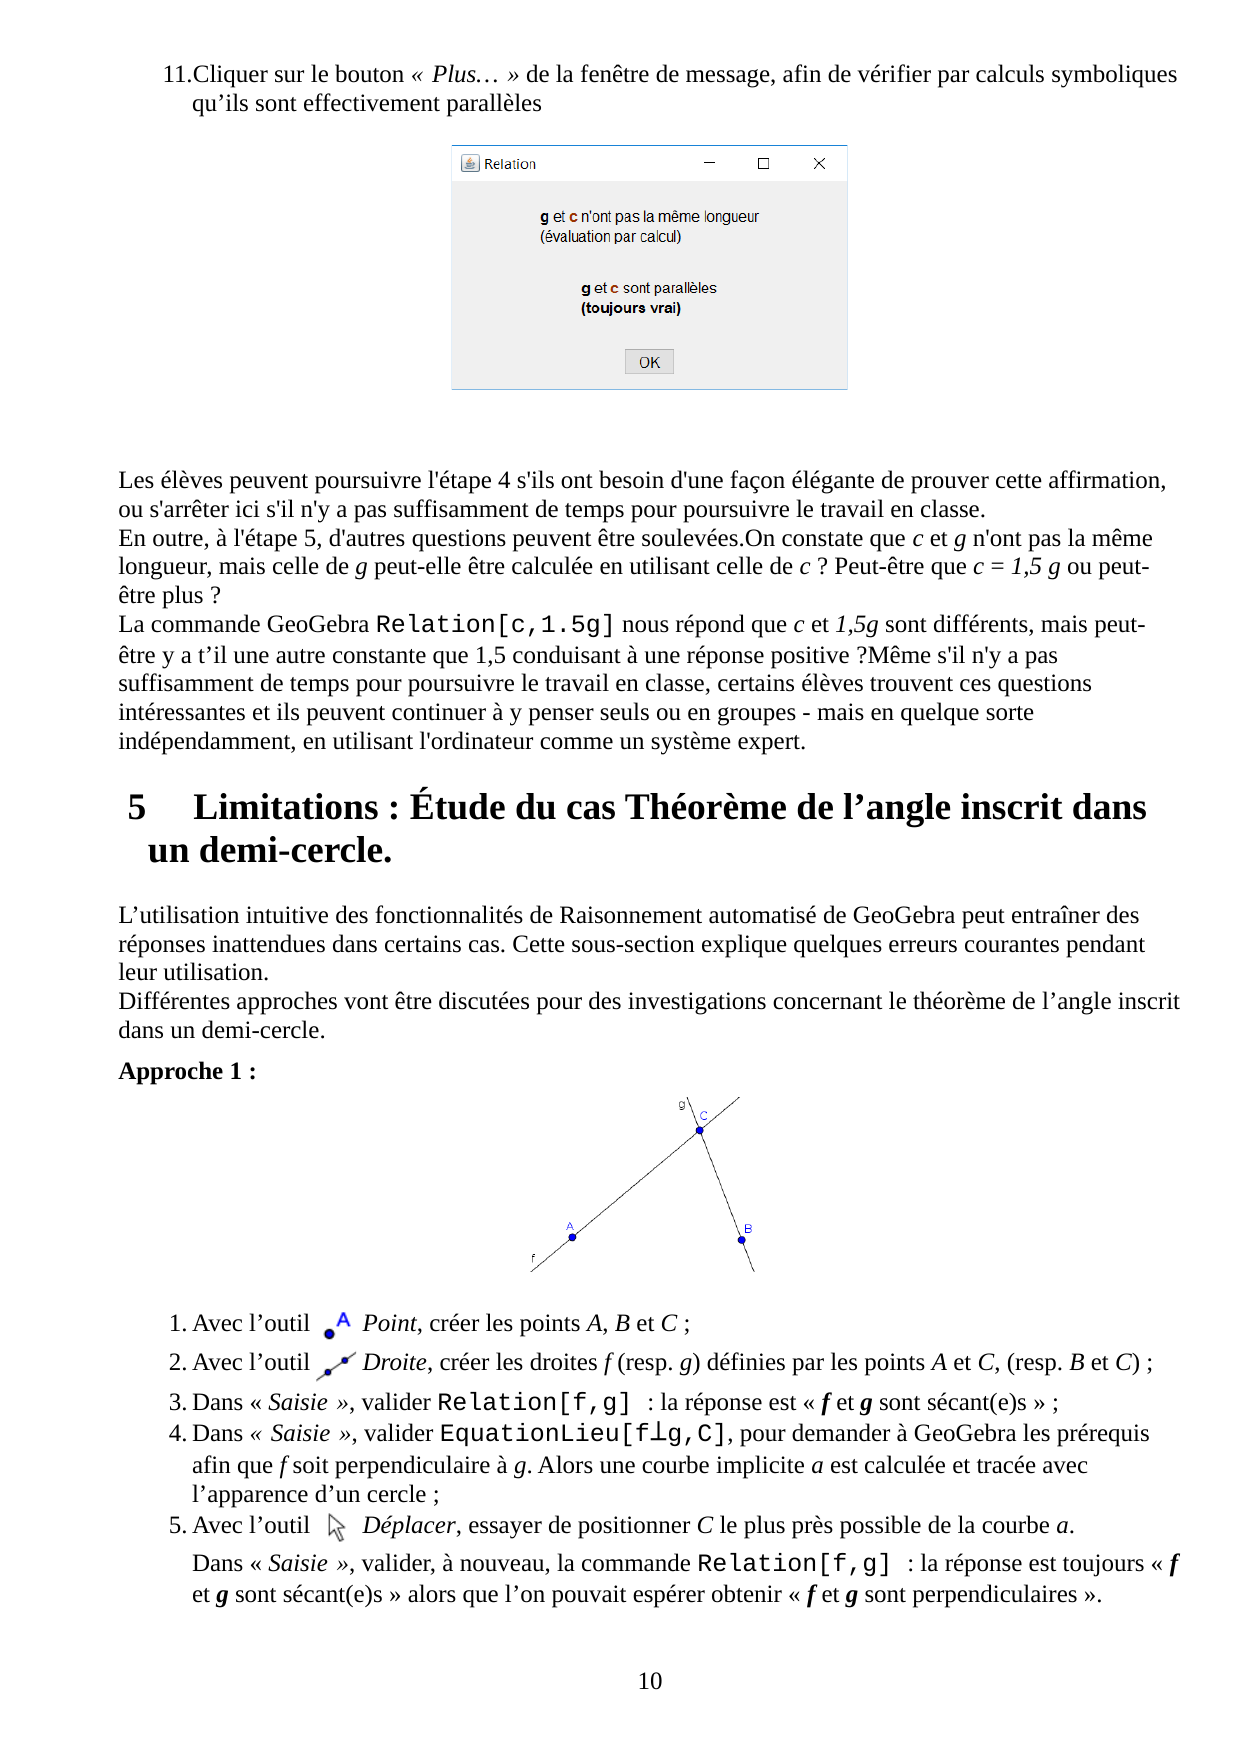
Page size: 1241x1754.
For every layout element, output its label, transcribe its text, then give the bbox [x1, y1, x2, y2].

text Différentes approches vont être discutées pour des investigations concernant le théorème de l’angle inscrit dans un demi-cercle. [118, 986, 1181, 1044]
list Avec l’outil Droite, créer les droites f (resp. g) définies par les points A et C, (resp. B et C) ; [357, 1347, 1181, 1387]
list Avec l’outil Déplacer, essayer de positionner C le plus près possible de la courbe a. Dans « Saisie », valider, à nouveau, la commande Relation[f,g] : la réponse est toujours « f et g sont sécant(e)s » alors que l’on pouvait espérer obtenir « f et g sont perpendiculaires ». [162, 1508, 1181, 1636]
text En outre, à l'étape 5, d'autres questions peuvent être soulevées.On constate que c et g n'ont pas la même longueur, mais celle de g peut-elle être calculée en utilisant celle de c ? Peut-être que c = 1,5 g ou peut-être plus ? [118, 523, 1181, 609]
picture [451, 145, 848, 390]
text L’utilisation intuitive des fonctionnalités de Raisonnement automatisé de GeoGebra peut entraîner des réponses inattendues dans certains cas. Cette sous-section explique quelques erreurs courantes pendant leur utilisation. [118, 900, 1181, 986]
text La commande GeoGebra Relation[c,1.5g] nous répond que c et 1,5g sont différents, mais peut-être y a t’il une autre constante que 1,5 conduisant à une réponse positive ?Même s'il n'y a pas suffisamment de temps pour poursuivre le travail en classe, certains élèves trouvent ces questions intéressantes et ils peuvent continuer à y penser seuls ou en groupes - mais en quelque sorte indépendamment, en utilisant l'ordinateur comme un système expert. [118, 609, 1181, 755]
list Avec l’outil Point, créer les points A, B et C ; [357, 1307, 1181, 1347]
picture [316, 1508, 357, 1548]
subtitle Approche 1 : [118, 1056, 1181, 1085]
subtitle Limitations : Étude du cas Théorème de l’angle inscrit dans un demi-cercle. [118, 784, 1181, 871]
picture [528, 1097, 765, 1272]
picture [316, 1306, 357, 1387]
list Dans « Saisie », valider EquationLieu[f⊥g,C], pour demander à GeoGebra les prérequis afin que f soit perpendiculaire à g. Alors une courbe implicite a est calculée et tracée avec l’apparence d’un cercle ; [162, 1417, 1181, 1508]
list Dans « Saisie », valider Relation[f,g] : la réponse est « f et g sont sécant(e)s » ; [162, 1387, 1181, 1417]
list Avec l’outil Point, créer les points A, B et C ; [162, 1307, 316, 1347]
text Les élèves peuvent poursuivre l'étape 4 s'ils ont besoin d'une façon élégante de prouver cette affirmation, ou s'arrêter ici s'il n'y a pas suffisamment de temps pour poursuivre le travail en classe. [118, 465, 1181, 523]
list Avec l’outil Droite, créer les droites f (resp. g) définies par les points A et C, (resp. B et C) ; [162, 1347, 316, 1387]
subtitle Cliquer sur le bouton « Plus… » de la fenêtre de message, afin de vérifier par calculs symboliques qu’ils sont effectivement parallèles [162, 59, 1181, 117]
